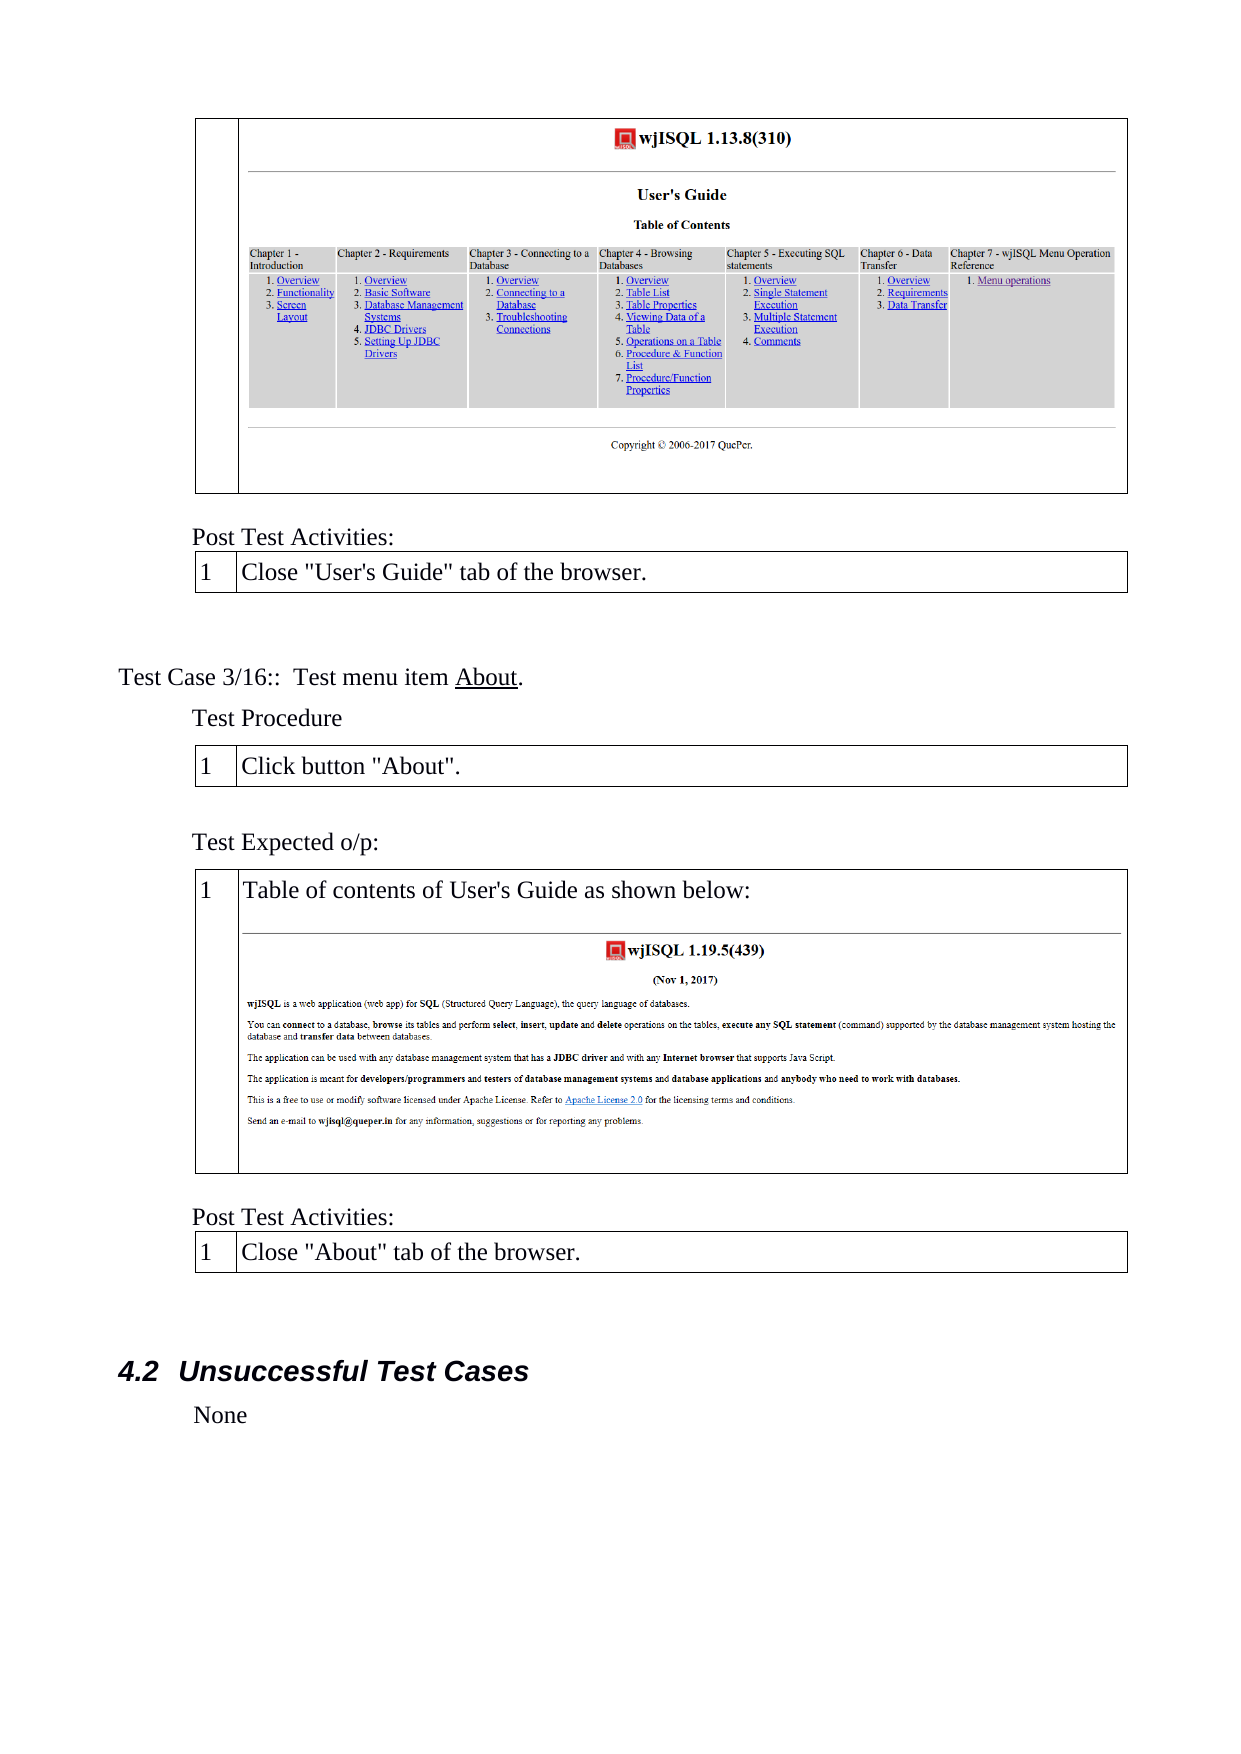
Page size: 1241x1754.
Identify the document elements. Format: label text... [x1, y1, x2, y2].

text None [193, 1401, 1122, 1429]
subtitle Unsuccessful Test Cases [118, 1354, 1122, 1388]
picture [242, 124, 1121, 459]
picture [242, 932, 1122, 1139]
table_header Close "About" tab of the browser. [237, 1232, 1127, 1271]
table_header 1 [196, 870, 238, 1173]
text Post Test Activities: [118, 522, 1122, 551]
table_header Table of contents of User's Guide as shown below: [239, 870, 1127, 1173]
table_header 1 [196, 552, 236, 592]
text Test Expected o/p: [118, 827, 1122, 856]
table_header Close "User's Guide" tab of the browser. [237, 552, 1127, 592]
table_header 1 [196, 746, 236, 786]
table_header [196, 119, 238, 493]
table_header Click button "About". [237, 746, 1127, 786]
text Post Test Activities: [118, 1202, 1122, 1231]
table_header 1 [196, 1232, 236, 1271]
text Test Procedure [118, 703, 1122, 732]
table_header [239, 119, 1127, 493]
text Test Case 3/16:: Test menu item About. [118, 662, 1122, 691]
